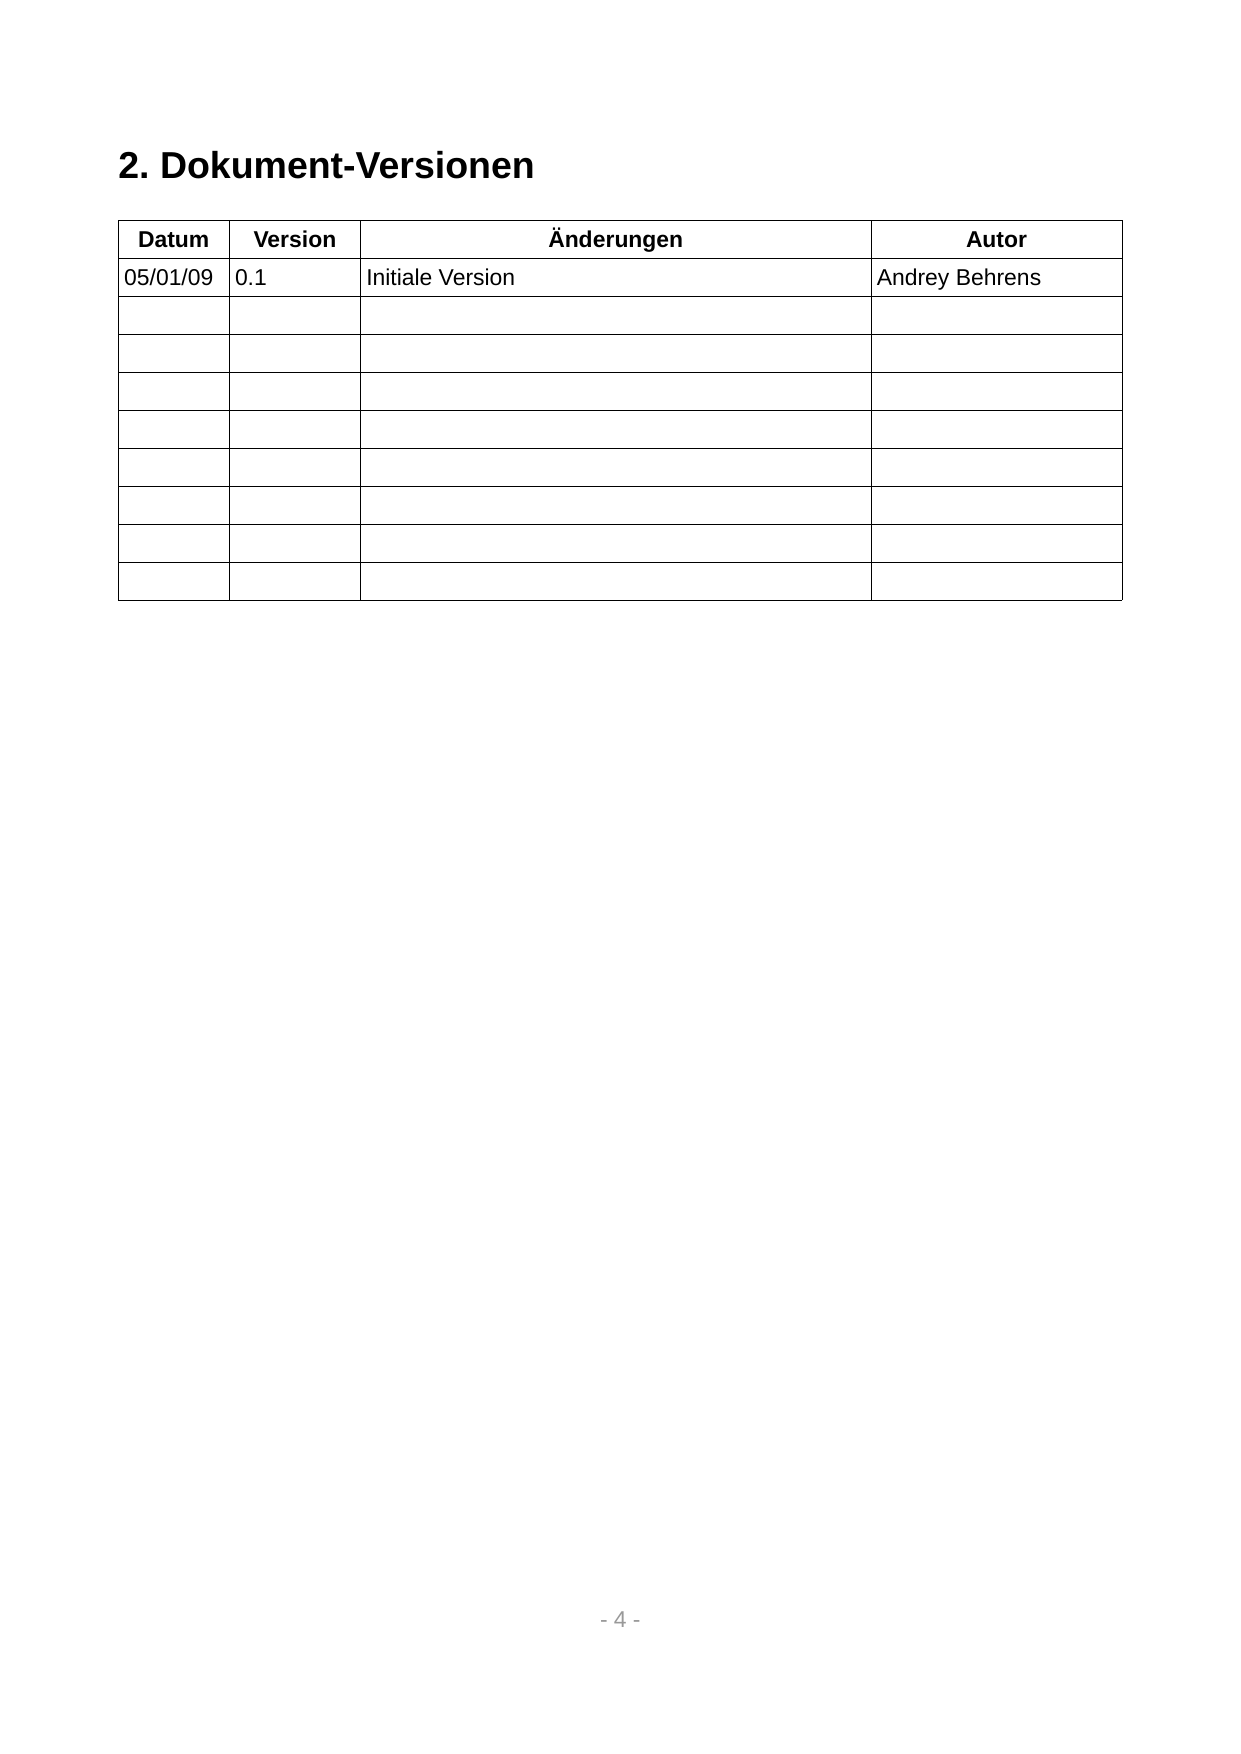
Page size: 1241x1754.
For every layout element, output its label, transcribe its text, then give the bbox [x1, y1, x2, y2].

table_header Änderungen [361, 221, 871, 258]
table_cell [119, 487, 229, 524]
subtitle Dokument-Versionen [118, 143, 1122, 186]
table_cell [119, 563, 229, 599]
table_cell [872, 411, 1122, 448]
table_cell [230, 335, 360, 372]
table_cell Andrey Behrens [872, 259, 1122, 296]
table_cell [872, 449, 1122, 486]
table_cell [119, 449, 229, 486]
table_cell [872, 335, 1122, 372]
table_cell [872, 487, 1122, 524]
table_cell [872, 563, 1122, 599]
table_cell 01.05.09 [119, 259, 229, 296]
table_cell [361, 487, 871, 524]
table_cell [872, 297, 1122, 334]
table_cell [230, 525, 360, 562]
table_cell [230, 297, 360, 334]
table_header Datum [119, 221, 229, 258]
table_cell [872, 373, 1122, 410]
table_cell [872, 525, 1122, 562]
table_cell [230, 487, 360, 524]
table_cell [230, 411, 360, 448]
table_cell [119, 373, 229, 410]
table_header Version [230, 221, 360, 258]
table_cell [361, 525, 871, 562]
table_cell [230, 563, 360, 599]
table_cell [361, 297, 871, 334]
table_cell [119, 297, 229, 334]
table_cell [361, 563, 871, 599]
table_cell [361, 411, 871, 448]
table_cell [230, 373, 360, 410]
table_cell 0.1 [230, 259, 360, 296]
table_cell [119, 335, 229, 372]
table_cell [119, 525, 229, 562]
table_cell [361, 335, 871, 372]
table_cell [361, 449, 871, 486]
table_header Autor [872, 221, 1122, 258]
table_cell [230, 449, 360, 486]
table_cell Initiale Version [361, 259, 871, 296]
table_cell [119, 411, 229, 448]
table_cell [361, 373, 871, 410]
